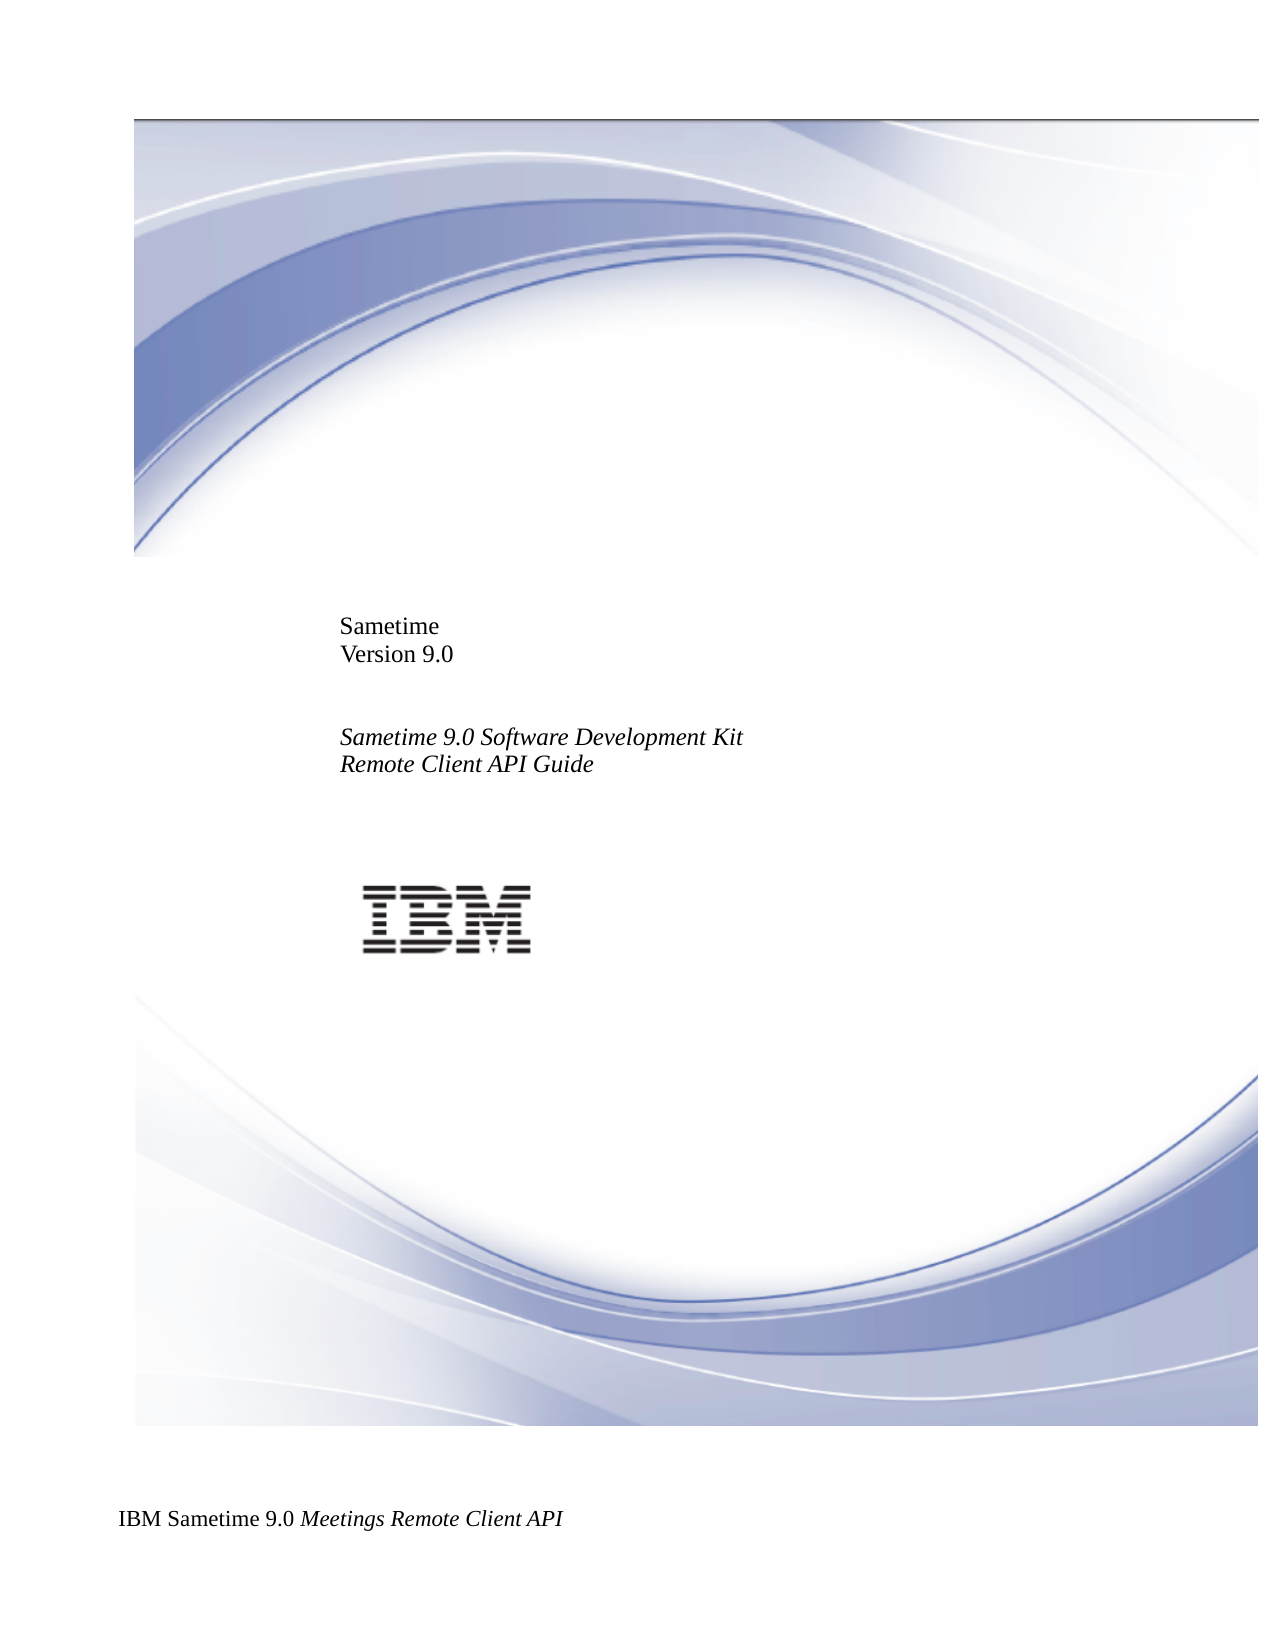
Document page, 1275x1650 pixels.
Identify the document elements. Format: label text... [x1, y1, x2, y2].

text Remote Client API Guide [118, 751, 1275, 778]
text Version 9.0 [118, 640, 1275, 667]
text Sametime 9.0 Software Development Kit [118, 723, 1275, 751]
text Sametime [118, 612, 1275, 640]
